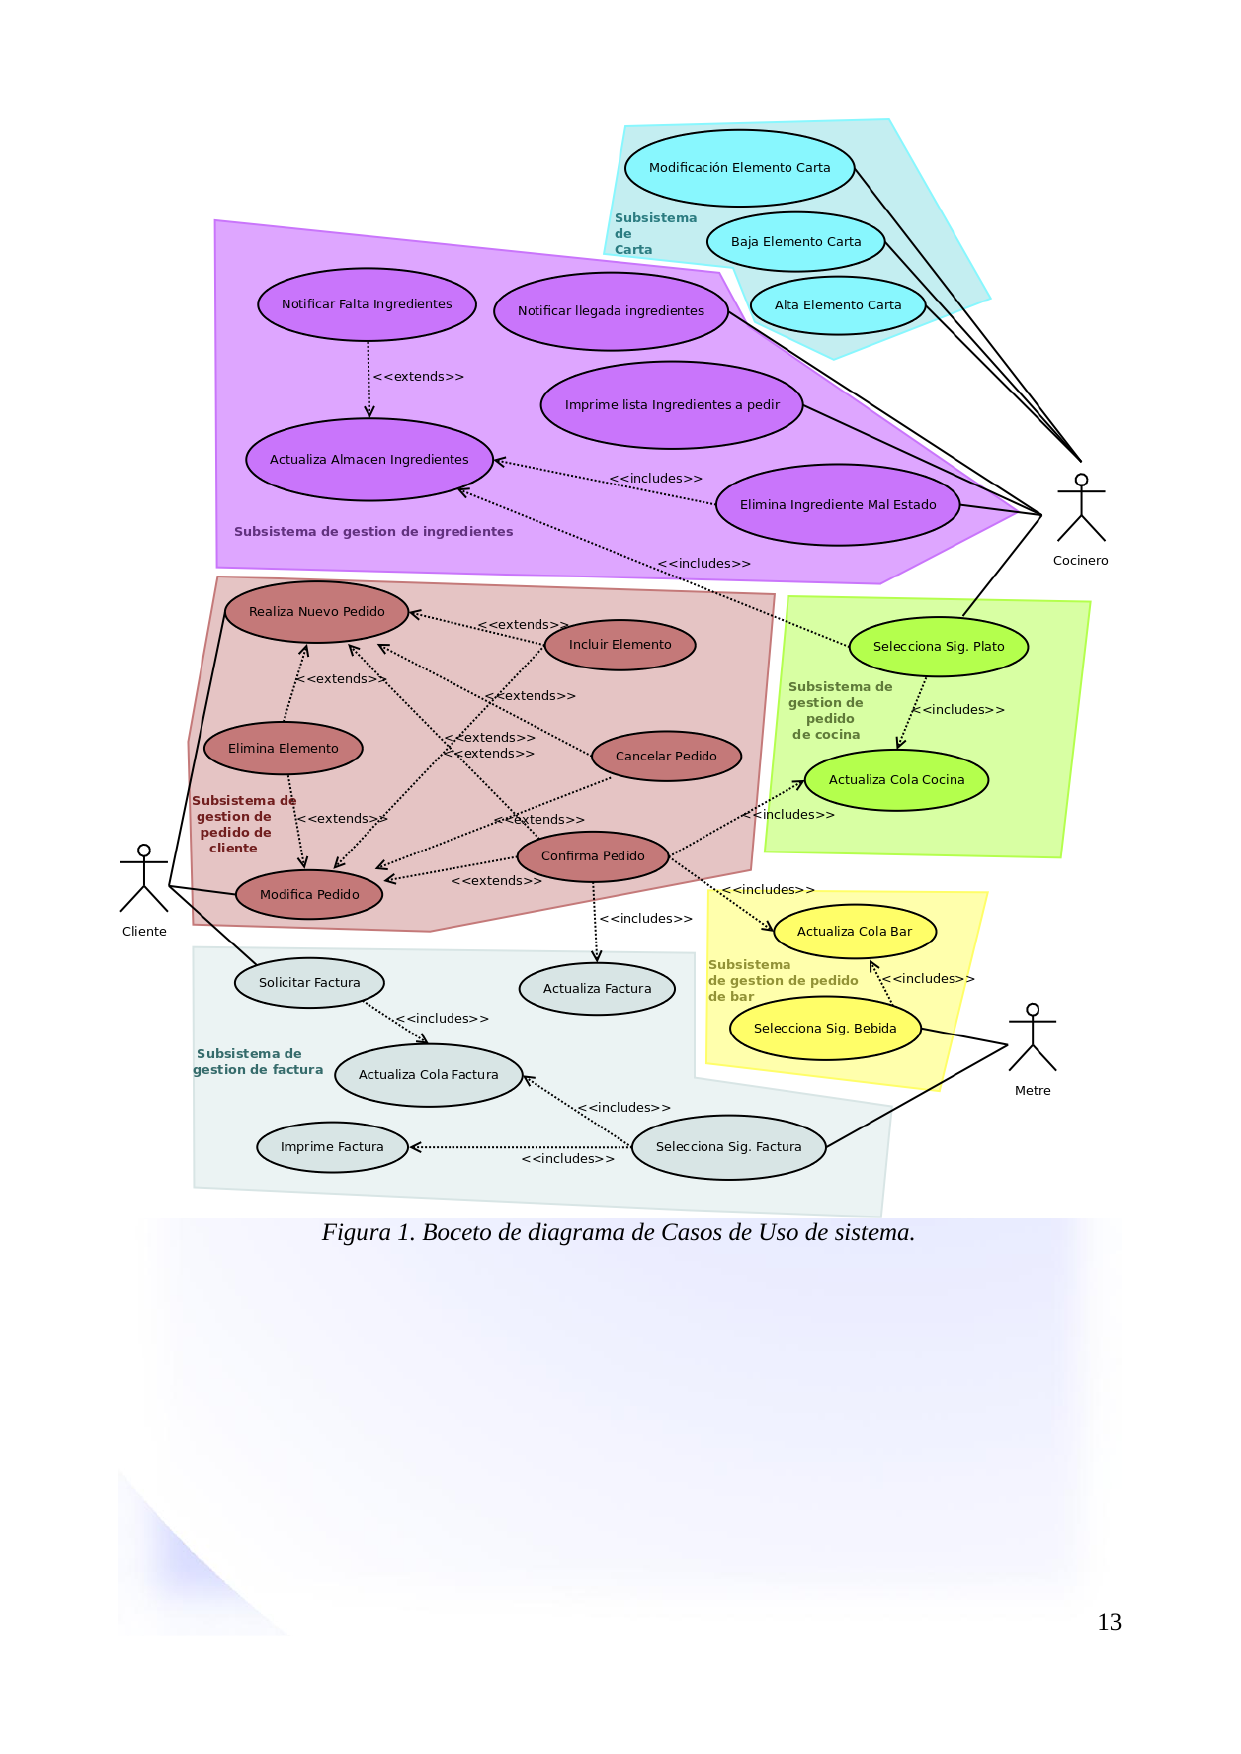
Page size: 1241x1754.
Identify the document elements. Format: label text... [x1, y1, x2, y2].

text Figura 1. Boceto de diagrama de Casos de Uso de sistema. [118, 1218, 1122, 1246]
picture [118, 118, 1122, 1218]
picture [118, 1246, 1122, 1636]
